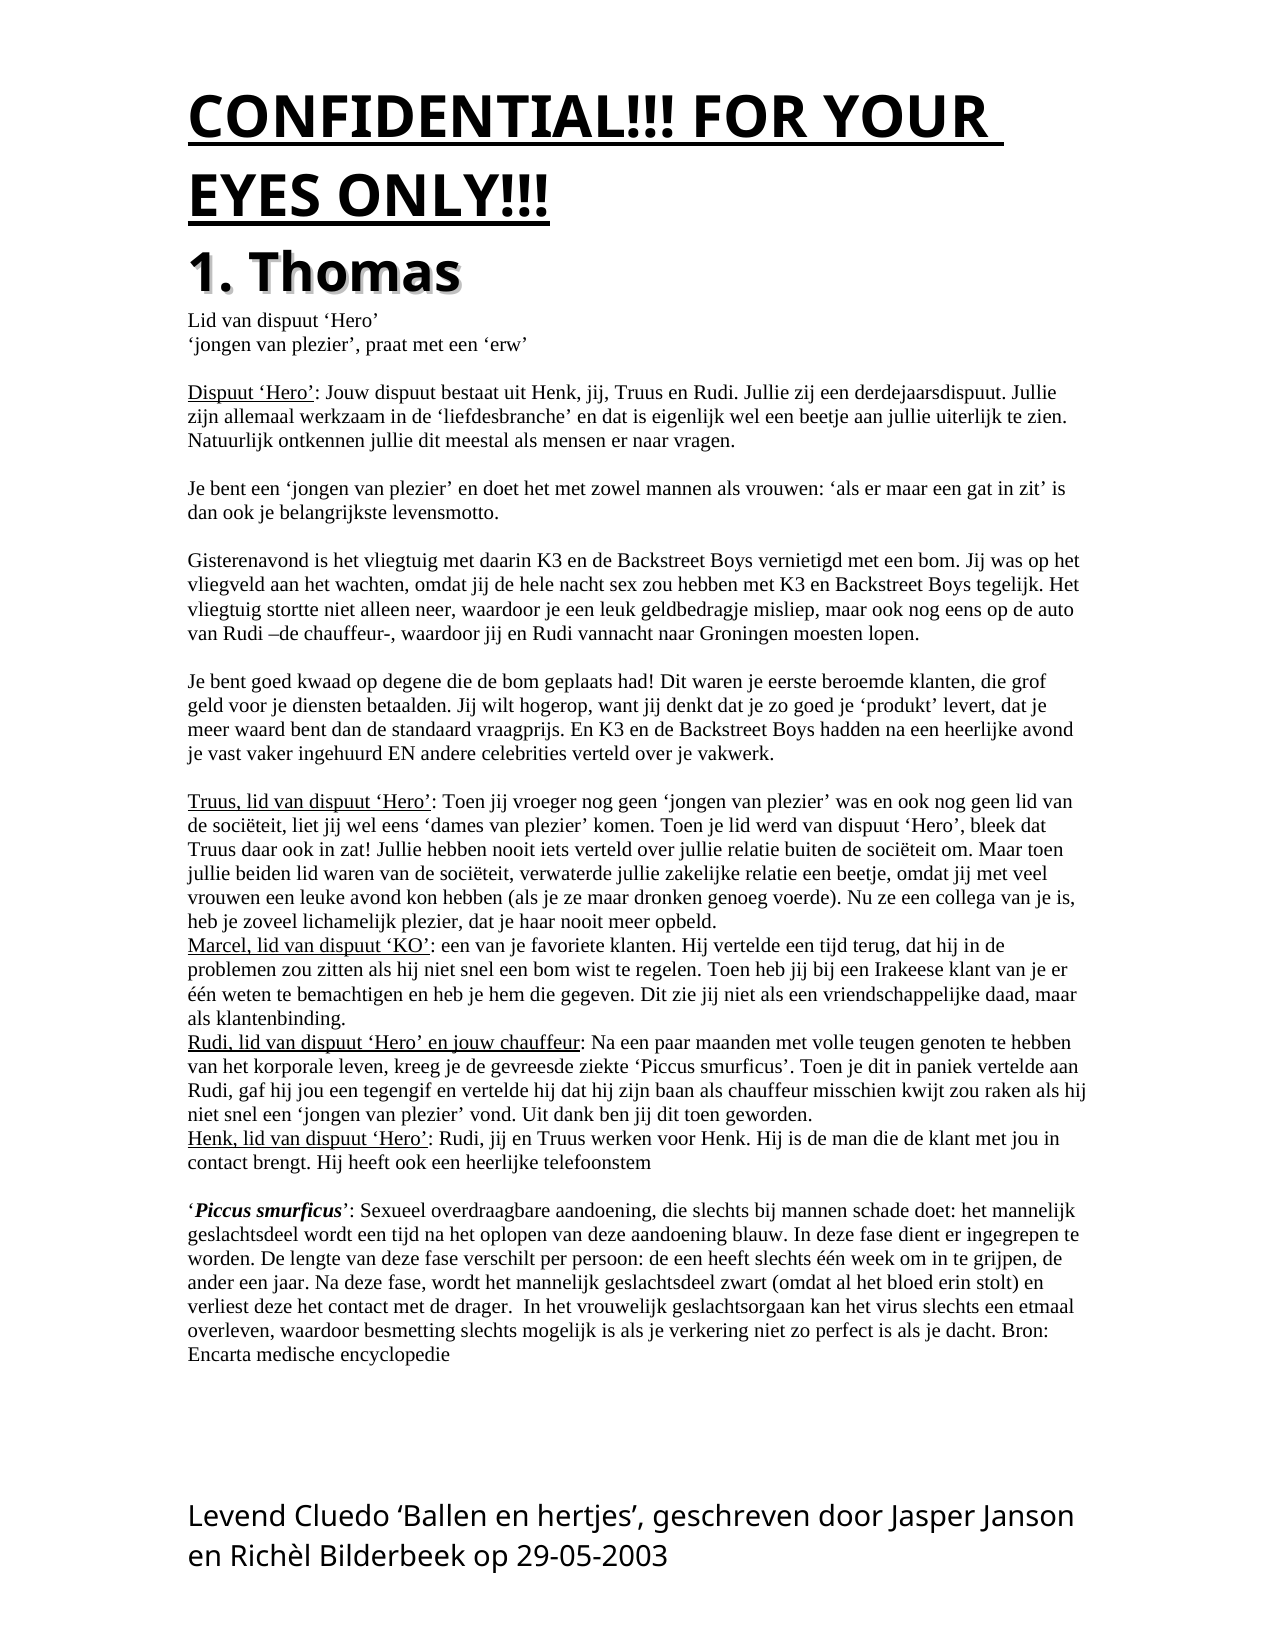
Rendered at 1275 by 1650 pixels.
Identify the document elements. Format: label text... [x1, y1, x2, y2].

text Henk, lid van dispuut ‘Hero’: Rudi, jij en Truus werken voor Henk. Hij is de man die de klant met jou in contact brengt. Hij heeft ook een heerlijke telefoonstem [187, 1126, 1087, 1174]
subtitle 1. Thomas [187, 234, 1087, 308]
text ‘Piccus smurficus’: Sexueel overdraagbare aandoening, die slechts bij mannen schade doet: het mannelijk geslachtsdeel wordt een tijd na het oplopen van deze aandoening blauw. In deze fase dient er ingegrepen te worden. De lengte van deze fase verschilt per persoon: de een heeft slechts één week om in te grijpen, de ander een jaar. Na deze fase, wordt het mannelijk geslachtsdeel zwart (omdat al het bloed erin stolt) en verliest deze het contact met de drager. In het vrouwelijk geslachtsorgaan kan het virus slechts een etmaal overleven, waardoor besmetting slechts mogelijk is als je verkering niet zo perfect is als je dacht. Bron: Encarta medische encyclopedie [187, 1198, 1087, 1366]
text Dispuut ‘Hero’: Jouw dispuut bestaat uit Henk, jij, Truus en Rudi. Jullie zij een derdejaarsdispuut. Jullie zijn allemaal werkzaam in de ‘liefdesbranche’ en dat is eigenlijk wel een beetje aan jullie uiterlijk te zien. Natuurlijk ontkennen jullie dit meestal als mensen er naar vragen. [187, 380, 1087, 452]
text Je bent een ‘jongen van plezier’ en doet het met zowel mannen als vrouwen: ‘als er maar een gat in zit’ is dan ook je belangrijkste levensmotto. [187, 476, 1087, 524]
text Je bent goed kwaad op degene die de bom geplaats had! Dit waren je eerste beroemde klanten, die grof geld voor je diensten betaalden. Jij wilt hogerop, want jij denkt dat je zo goed je ‘produkt’ levert, dat je meer waard bent dan de standaard vraagprijs. En K3 en de Backstreet Boys hadden na een heerlijke avond je vast vaker ingehuurd EN andere celebrities verteld over je vakwerk. [187, 669, 1087, 765]
text ‘jongen van plezier’, praat met een ‘erw’ [187, 332, 1087, 356]
text Lid van dispuut ‘Hero’ [187, 308, 1087, 332]
text Gisterenavond is het vliegtuig met daarin K3 en de Backstreet Boys vernietigd met een bom. Jij was op het vliegveld aan het wachten, omdat jij de hele nacht sex zou hebben met K3 en Backstreet Boys tegelijk. Het vliegtuig stortte niet alleen neer, waardoor je een leuk geldbedragje misliep, maar ook nog eens op de auto van Rudi –de chauffeur-, waardoor jij en Rudi vannacht naar Groningen moesten lopen. [187, 548, 1087, 644]
text Rudi, lid van dispuut ‘Hero’ en jouw chauffeur: Na een paar maanden met volle teugen genoten te hebben van het korporale leven, kreeg je de gevreesde ziekte ‘Piccus smurficus’. Toen je dit in paniek vertelde aan Rudi, gaf hij jou een tegengif en vertelde hij dat hij zijn baan als chauffeur misschien kwijt zou raken als hij niet snel een ‘jongen van plezier’ vond. Uit dank ben jij dit toen geworden. [187, 1029, 1087, 1126]
text Marcel, lid van dispuut ‘KO’: een van je favoriete klanten. Hij vertelde een tijd terug, dat hij in de problemen zou zitten als hij niet snel een bom wist te regelen. Toen heb jij bij een Irakeese klant van je er één weten te bemachtigen en heb je hem die gegeven. Dit zie jij niet als een vriendschappelijke daad, maar als klantenbinding. [187, 933, 1087, 1029]
text Truus, lid van dispuut ‘Hero’: Toen jij vroeger nog geen ‘jongen van plezier’ was en ook nog geen lid van de sociëteit, liet jij wel eens ‘dames van plezier’ komen. Toen je lid werd van dispuut ‘Hero’, bleek dat Truus daar ook in zat! Jullie hebben nooit iets verteld over jullie relatie buiten de sociëteit om. Maar toen jullie beiden lid waren van de sociëteit, verwaterde jullie zakelijke relatie een beetje, omdat jij met veel vrouwen een leuke avond kon hebben (als je ze maar dronken genoeg voerde). Nu ze een collega van je is, heb je zoveel lichamelijk plezier, dat je haar nooit meer opbeld. [187, 789, 1087, 933]
